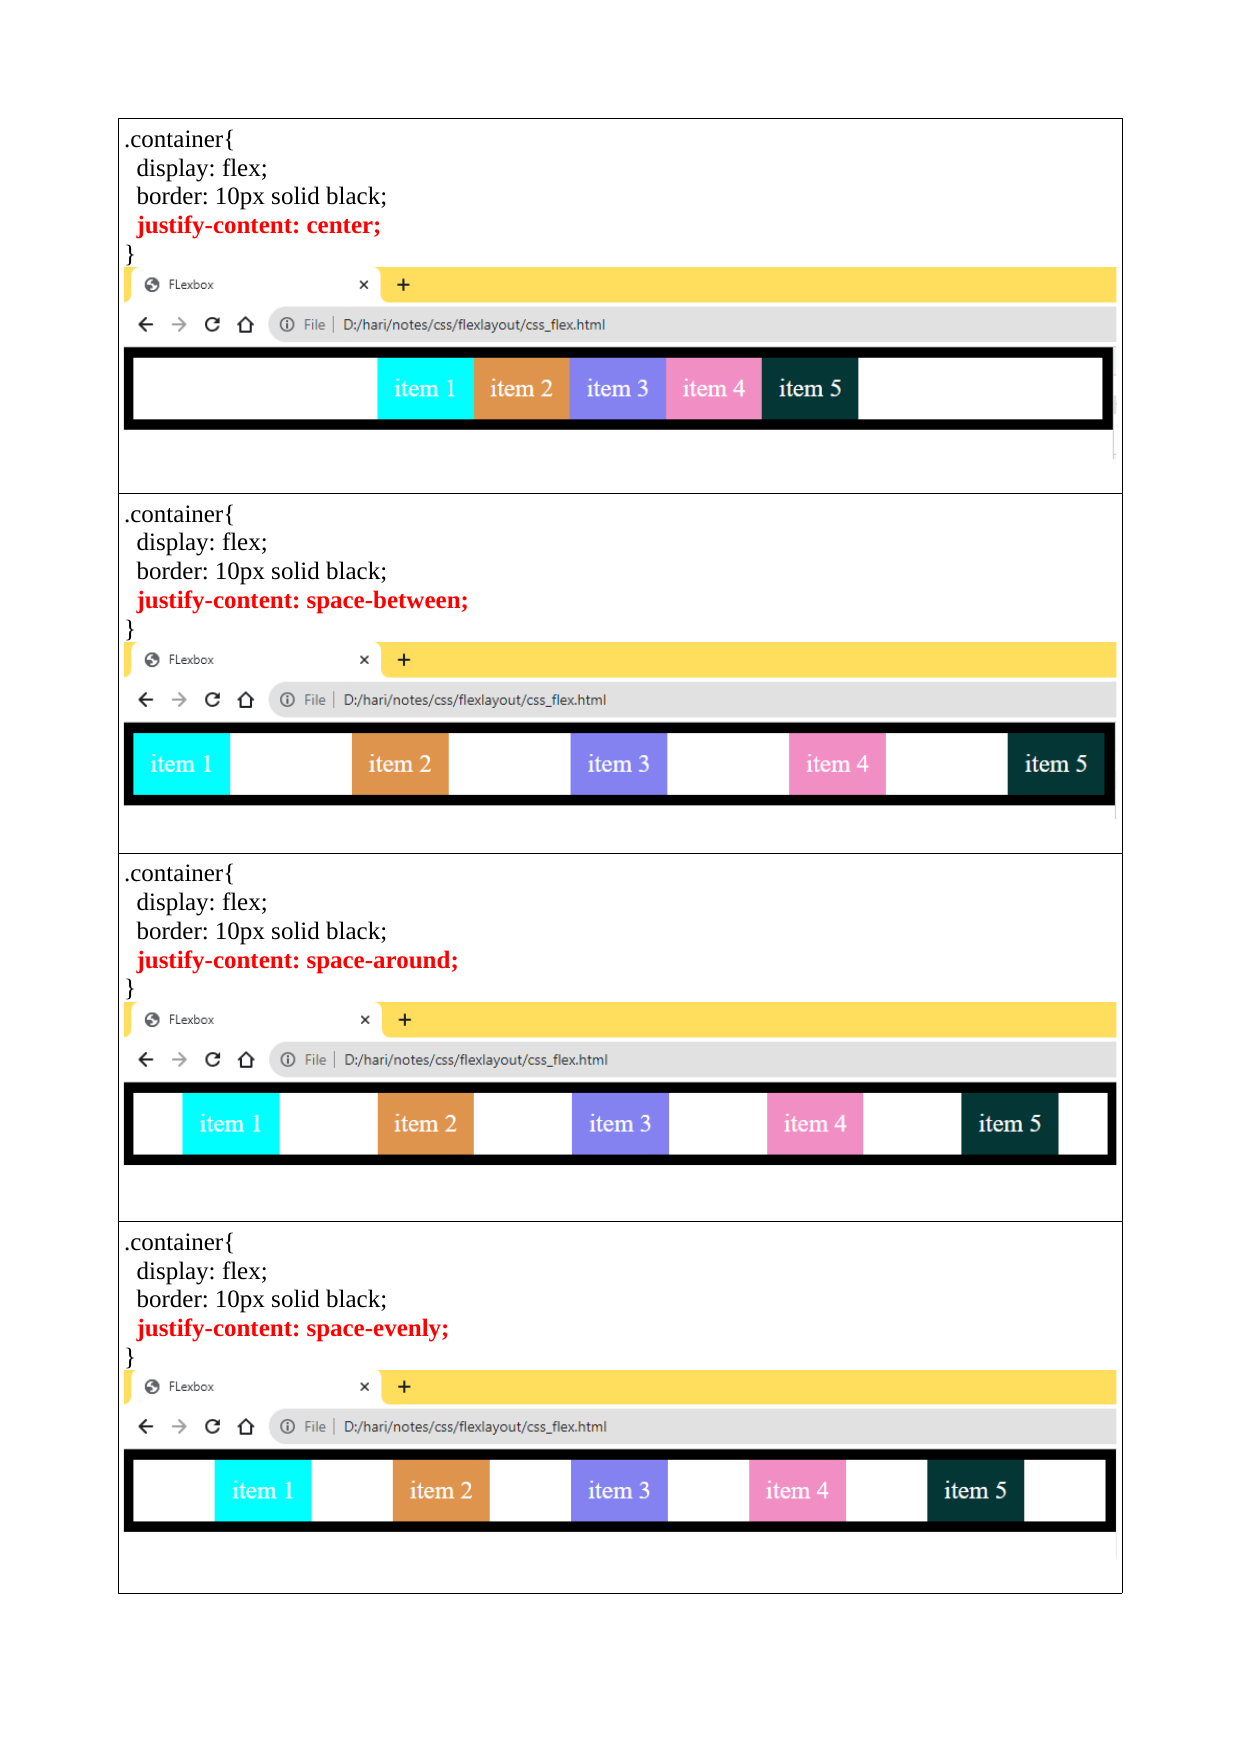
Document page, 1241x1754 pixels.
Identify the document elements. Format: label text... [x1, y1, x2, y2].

picture [123, 642, 1117, 819]
table_cell .container{ display: flex; border: 10px solid black; justify-content: space-between; } [119, 494, 1122, 853]
table_cell .container{ display: flex; border: 10px solid black; justify-content: center; } [119, 119, 1122, 493]
picture [123, 267, 1117, 459]
picture [123, 1370, 1117, 1558]
table_cell .container{ display: flex; border: 10px solid black; justify-content: space-evenly; } [119, 1222, 1122, 1592]
table_cell .container{ display: flex; border: 10px solid black; justify-content: space-around; } [119, 854, 1122, 1221]
picture [123, 1002, 1117, 1187]
